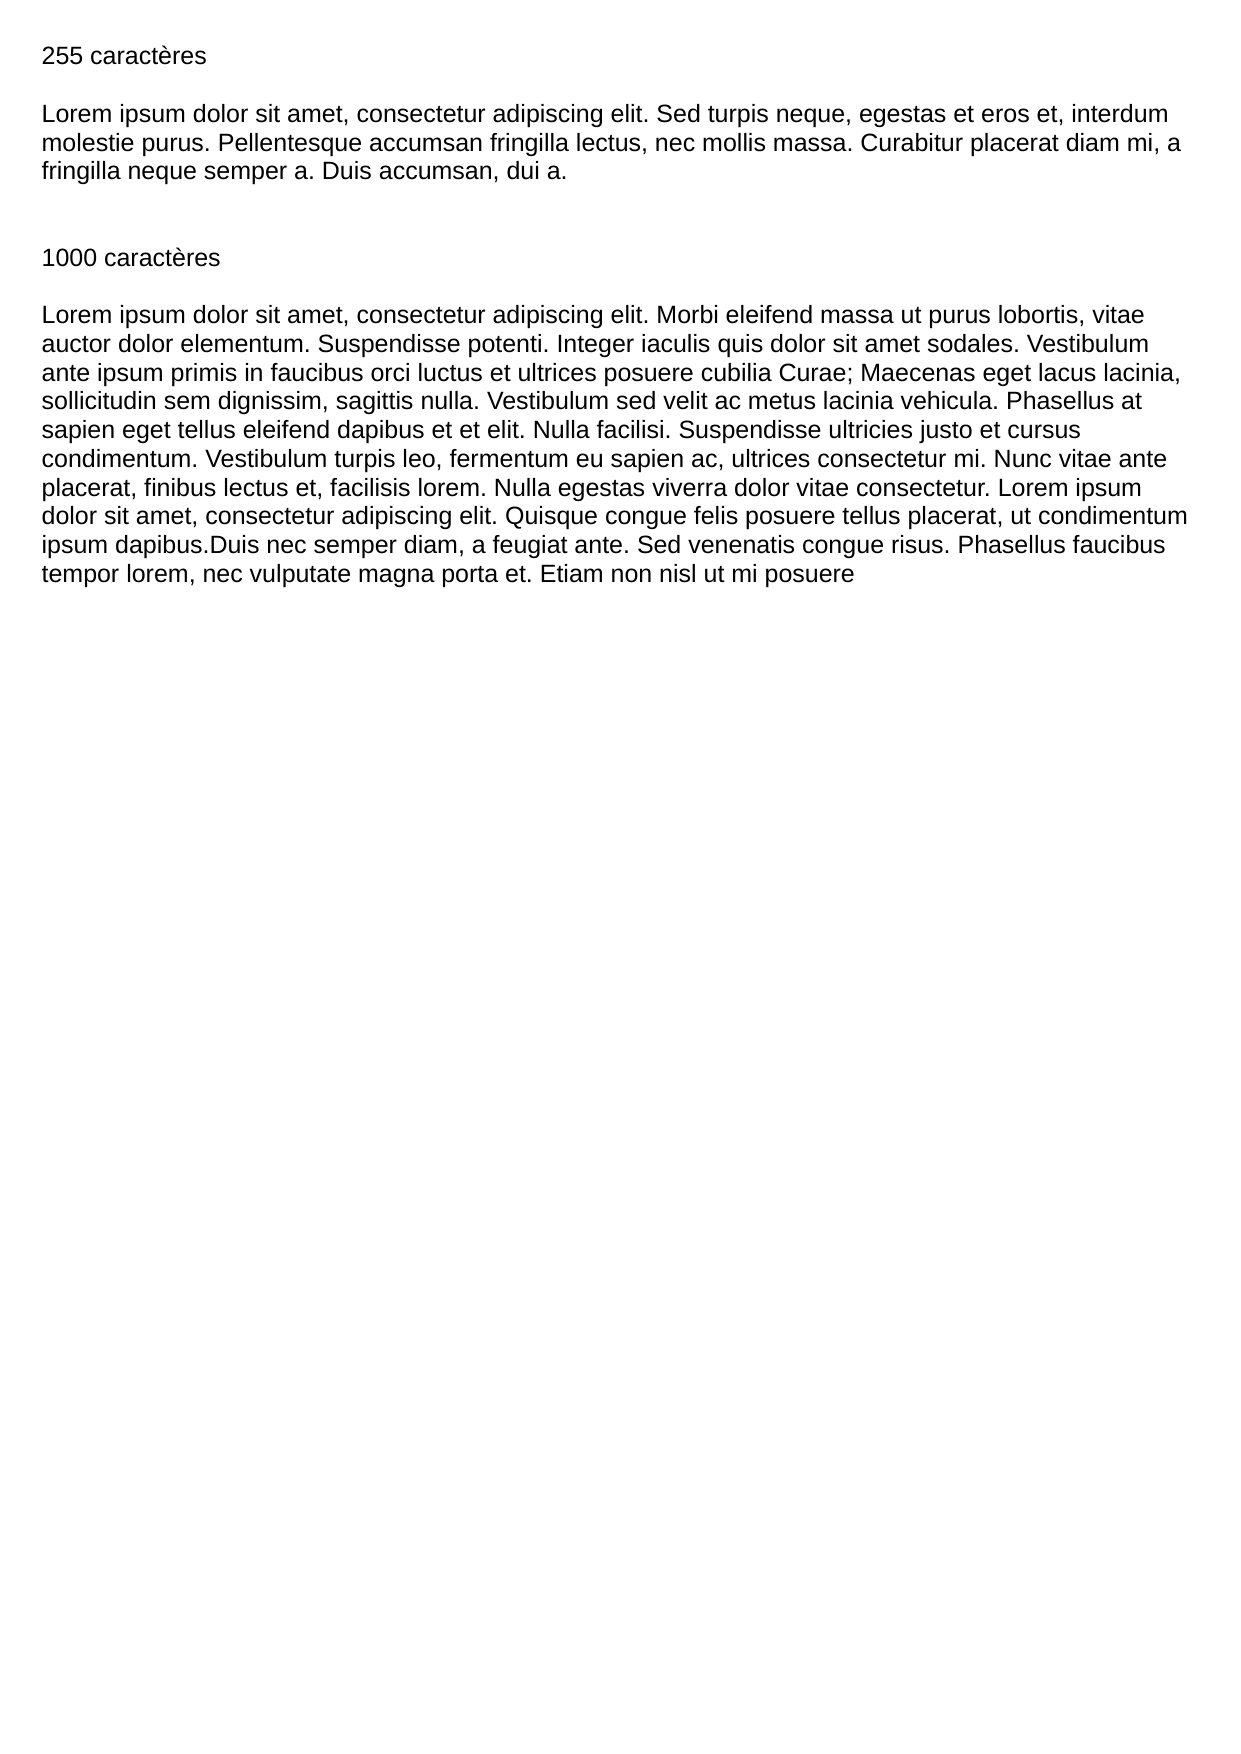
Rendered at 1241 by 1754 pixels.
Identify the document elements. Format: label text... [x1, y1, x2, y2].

text 1000 caractères [41, 243, 1199, 271]
text Lorem ipsum dolor sit amet, consectetur adipiscing elit. Sed turpis neque, egestas et eros et, interdum molestie purus. Pellentesque accumsan fringilla lectus, nec mollis massa. Curabitur placerat diam mi, a fringilla neque semper a. Duis accumsan, dui a. [41, 99, 1199, 185]
text 255 caractères [41, 41, 1199, 70]
text Lorem ipsum dolor sit amet, consectetur adipiscing elit. Morbi eleifend massa ut purus lobortis, vitae auctor dolor elementum. Suspendisse potenti. Integer iaculis quis dolor sit amet sodales. Vestibulum ante ipsum primis in faucibus orci luctus et ultrices posuere cubilia Curae; Maecenas eget lacus lacinia, sollicitudin sem dignissim, sagittis nulla. Vestibulum sed velit ac metus lacinia vehicula. Phasellus at sapien eget tellus eleifend dapibus et et elit. Nulla facilisi. Suspendisse ultricies justo et cursus condimentum. Vestibulum turpis leo, fermentum eu sapien ac, ultrices consectetur mi. Nunc vitae ante placerat, finibus lectus et, facilisis lorem. Nulla egestas viverra dolor vitae consectetur. Lorem ipsum dolor sit amet, consectetur adipiscing elit. Quisque congue felis posuere tellus placerat, ut condimentum ipsum dapibus.Duis nec semper diam, a feugiat ante. Sed venenatis congue risus. Phasellus faucibus tempor lorem, nec vulputate magna porta et. Etiam non nisl ut mi posuere [41, 300, 1199, 588]
